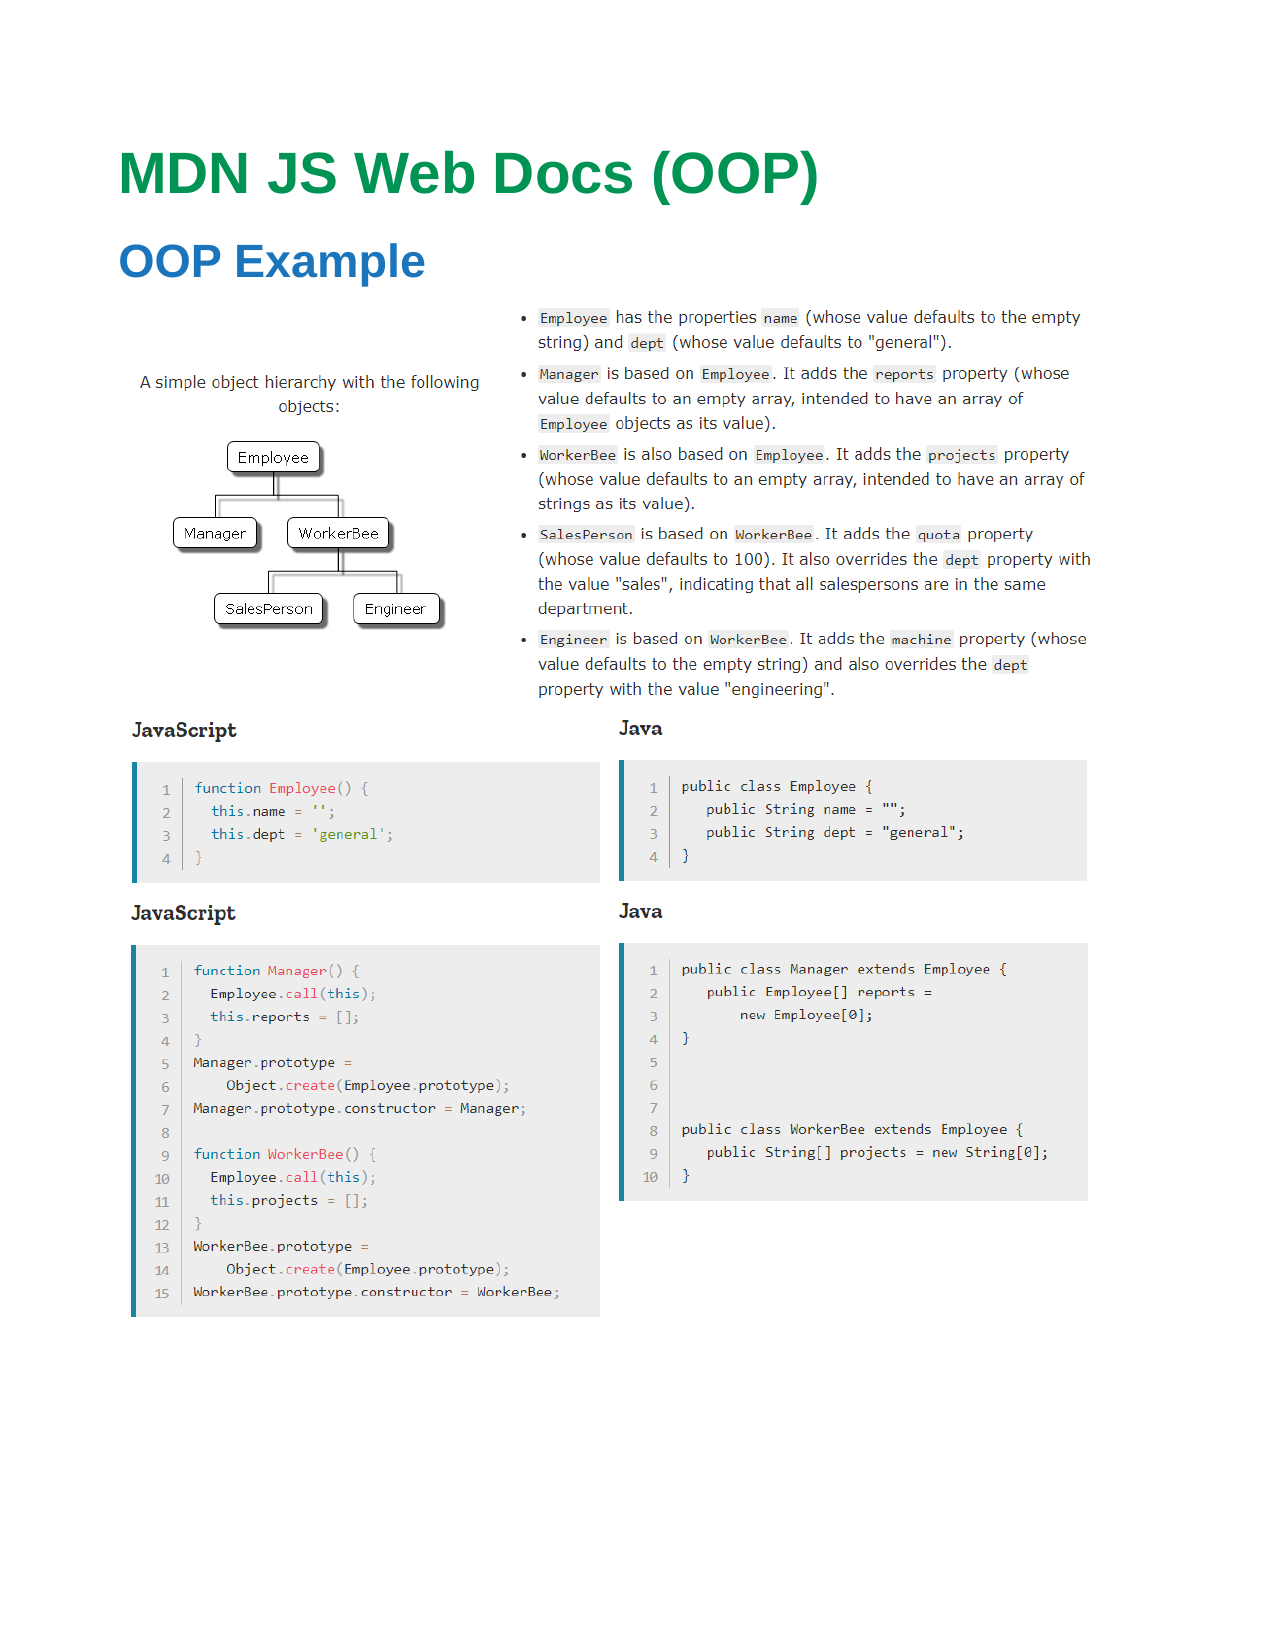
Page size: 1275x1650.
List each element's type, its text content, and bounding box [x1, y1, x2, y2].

subtitle MDN JS Web Docs (OOP) [118, 139, 1157, 206]
subtitle OOP Example [118, 233, 1157, 287]
picture [118, 299, 1094, 1338]
